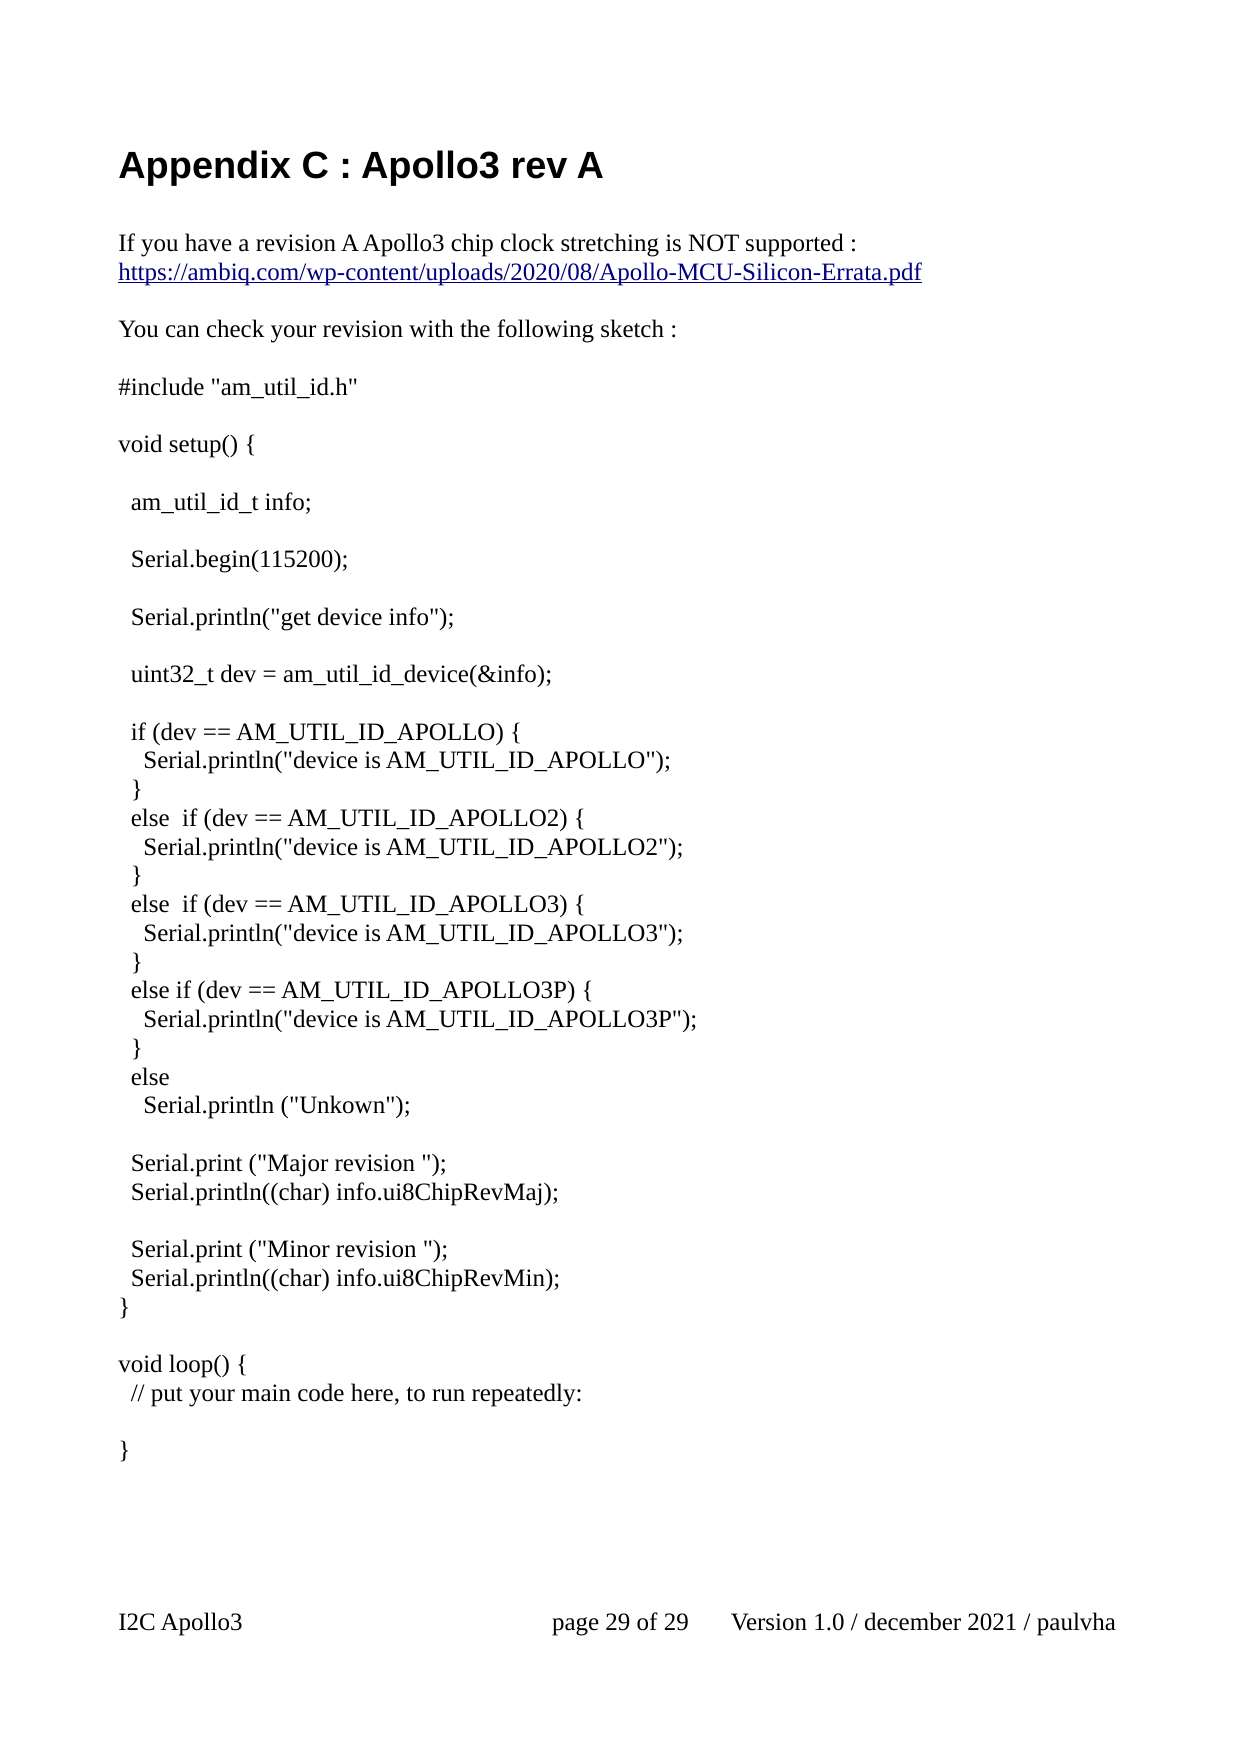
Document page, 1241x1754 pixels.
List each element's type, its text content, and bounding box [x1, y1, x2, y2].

text } [118, 947, 1122, 976]
text If you have a revision A Apollo3 chip clock stretching is NOT supported : [118, 228, 1122, 257]
text Serial.println("device is AM_UTIL_ID_APOLLO"); [118, 746, 1122, 774]
text You can check your revision with the following sketch : [118, 314, 1122, 343]
text else [118, 1062, 1122, 1091]
text } [118, 774, 1122, 803]
text else if (dev == AM_UTIL_ID_APOLLO3P) { [118, 976, 1122, 1004]
text else if (dev == AM_UTIL_ID_APOLLO2) { [118, 803, 1122, 832]
text https://ambiq.com/wp-content/uploads/2020/08/Apollo-MCU-Silicon-Errata.pdf [118, 257, 1122, 286]
text Serial.println("get device info"); [118, 602, 1122, 631]
text // put your main code here, to run repeatedly: [118, 1378, 1122, 1407]
text uint32_t dev = am_util_id_device(&info); [118, 659, 1122, 688]
text Serial.println("device is AM_UTIL_ID_APOLLO2"); [118, 832, 1122, 861]
text #include "am_util_id.h" [118, 372, 1122, 401]
subtitle Appendix C : Apollo3 rev A [118, 143, 1122, 187]
text } [118, 1292, 1122, 1321]
text else if (dev == AM_UTIL_ID_APOLLO3) { [118, 889, 1122, 918]
text Serial.print ("Major revision "); [118, 1148, 1122, 1177]
text } [118, 1436, 1122, 1464]
text Serial.println ("Unkown"); [118, 1091, 1122, 1119]
text } [118, 861, 1122, 889]
text } [118, 1033, 1122, 1062]
text Serial.println((char) info.ui8ChipRevMaj); [118, 1177, 1122, 1206]
text am_util_id_t info; [118, 487, 1122, 516]
text Serial.println("device is AM_UTIL_ID_APOLLO3"); [118, 918, 1122, 947]
text Serial.println("device is AM_UTIL_ID_APOLLO3P"); [118, 1004, 1122, 1033]
text if (dev == AM_UTIL_ID_APOLLO) { [118, 717, 1122, 746]
text Serial.print ("Minor revision "); [118, 1234, 1122, 1263]
text Serial.begin(115200); [118, 544, 1122, 573]
text void setup() { [118, 429, 1122, 458]
text void loop() { [118, 1349, 1122, 1378]
text Serial.println((char) info.ui8ChipRevMin); [118, 1263, 1122, 1292]
